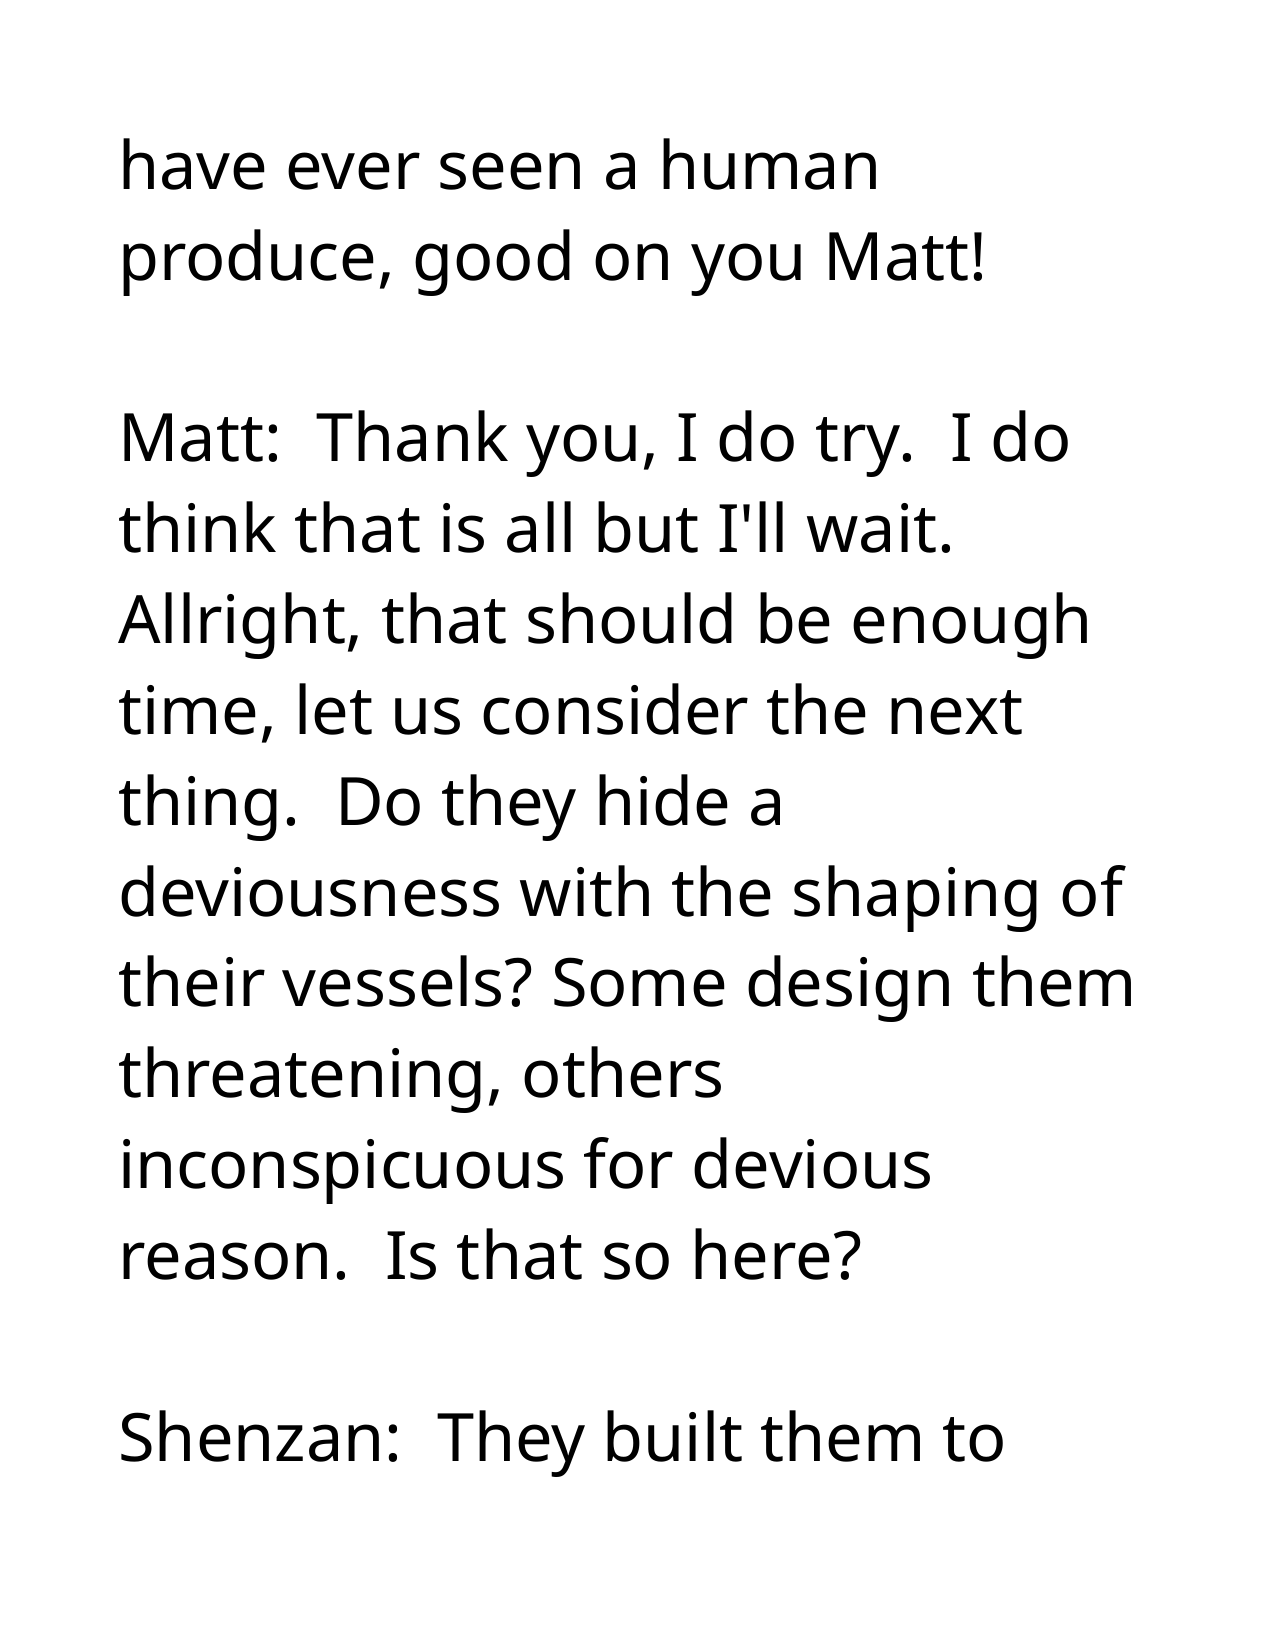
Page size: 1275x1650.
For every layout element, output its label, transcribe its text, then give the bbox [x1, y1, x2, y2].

text Matt: Thank you, I do try. I do think that is all but I'll wait. Allright, that should be enough time, let us consider the next thing. Do they hide a deviousness with the shaping of their vessels? Some design them threatening, others inconspicuous for devious reason. Is that so here? [118, 391, 1157, 1299]
text have ever seen a human produce, good on you Matt! [118, 118, 1157, 300]
text Shenzan: They built them to [118, 1390, 1157, 1481]
